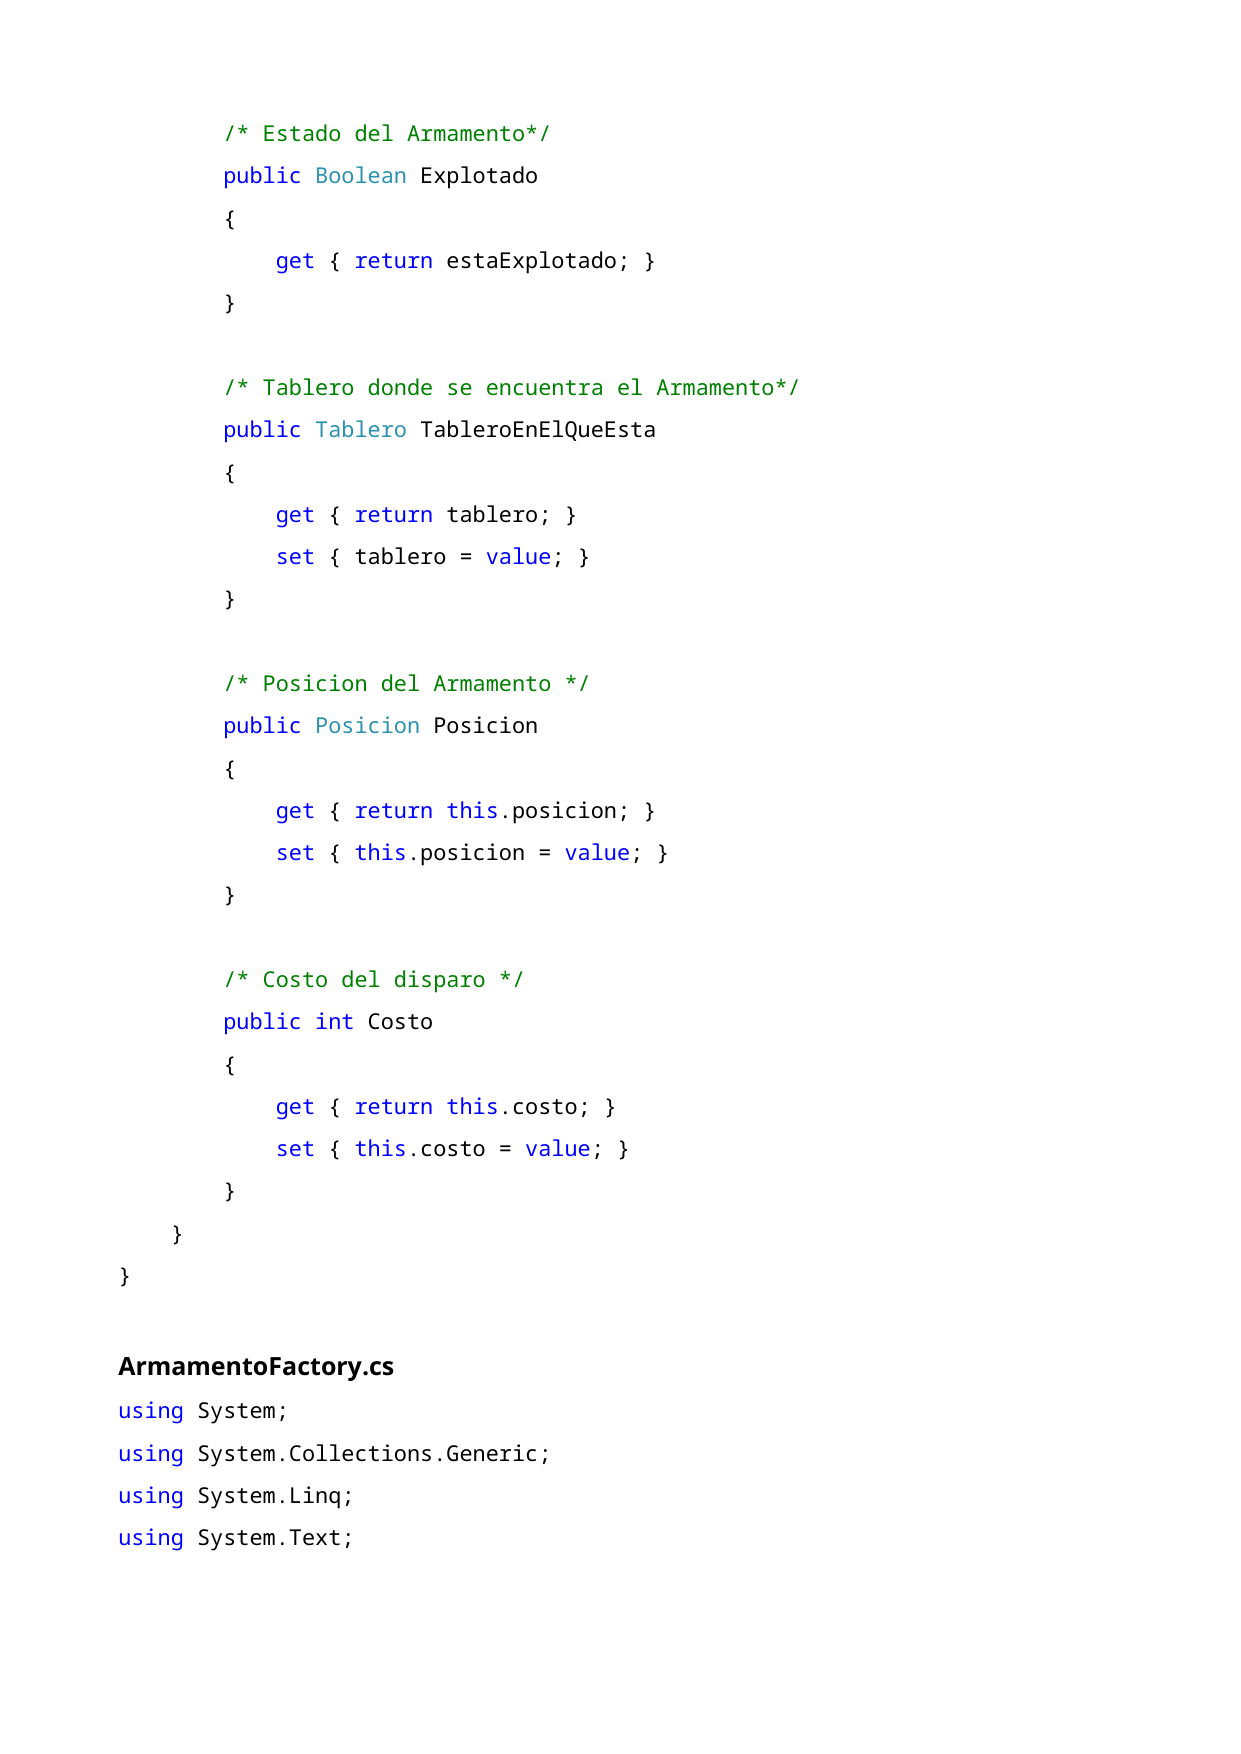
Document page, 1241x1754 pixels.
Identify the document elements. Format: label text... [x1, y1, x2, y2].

text set { this.costo = value; } [118, 1133, 1122, 1163]
text get { return estaExplotado; } [118, 245, 1122, 275]
text } [118, 1175, 1122, 1205]
text get { return this.posicion; } [118, 795, 1122, 824]
text { [118, 456, 1122, 486]
text using System; [118, 1395, 1122, 1425]
text /* Tablero donde se encuentra el Armamento*/ [118, 372, 1122, 402]
text public int Costo [118, 1006, 1122, 1036]
text set { this.posicion = value; } [118, 837, 1122, 867]
text /* Estado del Armamento*/ [118, 118, 1122, 148]
text ArmamentoFactory.cs [118, 1349, 1122, 1383]
text } [118, 583, 1122, 613]
text /* Posicion del Armamento */ [118, 668, 1122, 698]
text set { tablero = value; } [118, 541, 1122, 571]
text { [118, 1048, 1122, 1078]
text using System.Text; [118, 1522, 1122, 1552]
text get { return tablero; } [118, 499, 1122, 528]
text using System.Collections.Generic; [118, 1438, 1122, 1467]
text } [118, 1260, 1122, 1290]
text /* Costo del disparo */ [118, 964, 1122, 994]
text { [118, 203, 1122, 232]
text public Boolean Explotado [118, 160, 1122, 190]
text { [118, 752, 1122, 782]
text public Tablero TableroEnElQueEsta [118, 414, 1122, 444]
text } [118, 287, 1122, 317]
text get { return this.costo; } [118, 1091, 1122, 1121]
text } [118, 1218, 1122, 1247]
text } [118, 879, 1122, 909]
text using System.Linq; [118, 1480, 1122, 1510]
text public Posicion Posicion [118, 710, 1122, 740]
